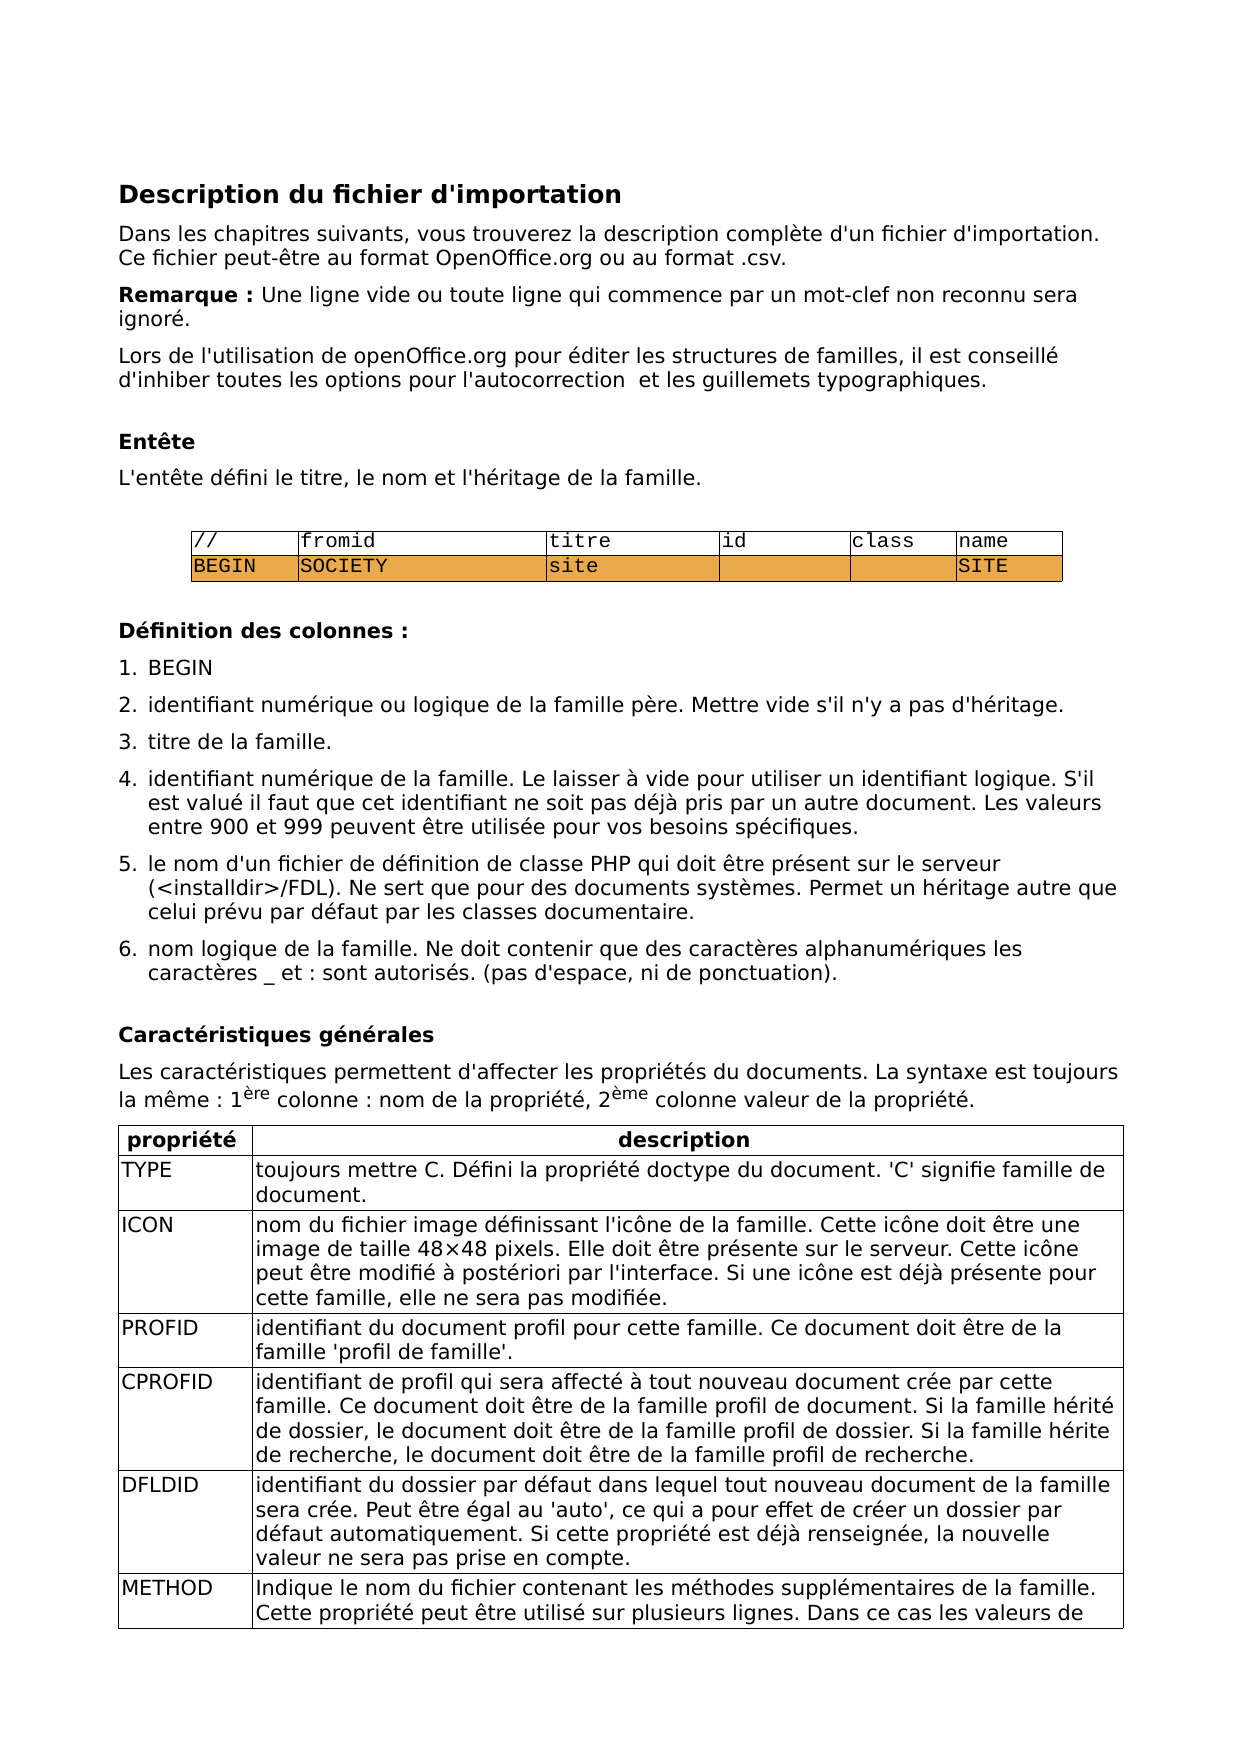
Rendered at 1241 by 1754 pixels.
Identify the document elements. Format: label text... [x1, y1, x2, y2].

list identifiant numérique ou logique de la famille père. Mettre vide s'il n'y a pas d'héritage. [118, 693, 1122, 717]
text Remarque : Une ligne vide ou toute ligne qui commence par un mot-clef non reconnu sera ignoré. [118, 283, 1122, 331]
subtitle Caractéristiques générales [118, 1023, 1122, 1047]
table_cell TYPE [119, 1156, 252, 1210]
list nom logique de la famille. Ne doit contenir que des caractères alphanumériques les caractères _ et : sont autorisés. (pas d'espace, ni de ponctuation). [118, 937, 1122, 986]
table_cell CPROFID [119, 1368, 252, 1470]
table_cell nom du fichier image définissant l'icône de la famille. Cette icône doit être une image de taille 48×48 pixels. Elle doit être présente sur le serveur. Cette icône peut être modifié à postériori par l'interface. Si une icône est déjà présente pour cette famille, elle ne sera pas modifiée. [253, 1211, 1123, 1313]
text Lors de l'utilisation de openOffice.org pour éditer les structures de familles, il est conseillé d'inhiber toutes les options pour l'autocorrection et les guillemets typographiques. [118, 344, 1122, 392]
table_header propriété [119, 1126, 252, 1155]
list le nom d'un fichier de définition de classe PHP qui doit être présent sur le serveur (<installdir>/FDL). Ne sert que pour des documents systèmes. Permet un héritage autre que celui prévu par défaut par les classes documentaire. [118, 852, 1122, 925]
table_cell METHOD [119, 1574, 252, 1628]
table_cell toujours mettre C. Défini la propriété doctype du document. 'C' signifie famille de document. [253, 1156, 1123, 1210]
text L'entête défini le titre, le nom et l'héritage de la famille. [118, 466, 1122, 491]
table_cell identifiant du dossier par défaut dans lequel tout nouveau document de la famille sera crée. Peut être égal au 'auto', ce qui a pour effet de créer un dossier par défaut automatiquement. Si cette propriété est déjà renseignée, la nouvelle valeur ne sera pas prise en compte. [253, 1471, 1123, 1573]
list identifiant numérique de la famille. Le laisser à vide pour utiliser un identifiant logique. S'il est valué il faut que cet identifiant ne soit pas déjà pris par un autre document. Les valeurs entre 900 et 999 peuvent être utilisée pour vos besoins spécifiques. [118, 767, 1122, 839]
subtitle Description du fichier d'importation [118, 180, 1122, 209]
list titre de la famille. [118, 730, 1122, 754]
table_cell identifiant du document profil pour cette famille. Ce document doit être de la famille 'profil de famille'. [253, 1314, 1123, 1367]
table_cell PROFID [119, 1314, 252, 1367]
table_header description [253, 1126, 1123, 1155]
table_cell ICON [119, 1211, 252, 1313]
table_cell identifiant de profil qui sera affecté à tout nouveau document crée par cette famille. Ce document doit être de la famille profil de document. Si la famille hérité de dossier, le document doit être de la famille profil de dossier. Si la famille hérite de recherche, le document doit être de la famille profil de recherche. [253, 1368, 1123, 1470]
text Dans les chapitres suivants, vous trouverez la description complète d'un fichier d'importation. Ce fichier peut-être au format OpenOffice.org ou au format .csv. [118, 222, 1122, 270]
list BEGIN [118, 656, 1122, 681]
subtitle Entête [118, 430, 1122, 454]
text Définition des colonnes : [118, 619, 1122, 644]
table_cell Indique le nom du fichier contenant les méthodes supplémentaires de la famille. Cette propriété peut être utilisé sur plusieurs lignes. Dans ce cas les valeurs de [253, 1574, 1123, 1628]
text Les caractéristiques permettent d'affecter les propriétés du documents. La syntaxe est toujours la même : 1ère colonne : nom de la propriété, 2ème colonne valeur de la propriété. [118, 1060, 1122, 1113]
table_cell DFLDID [119, 1471, 252, 1573]
